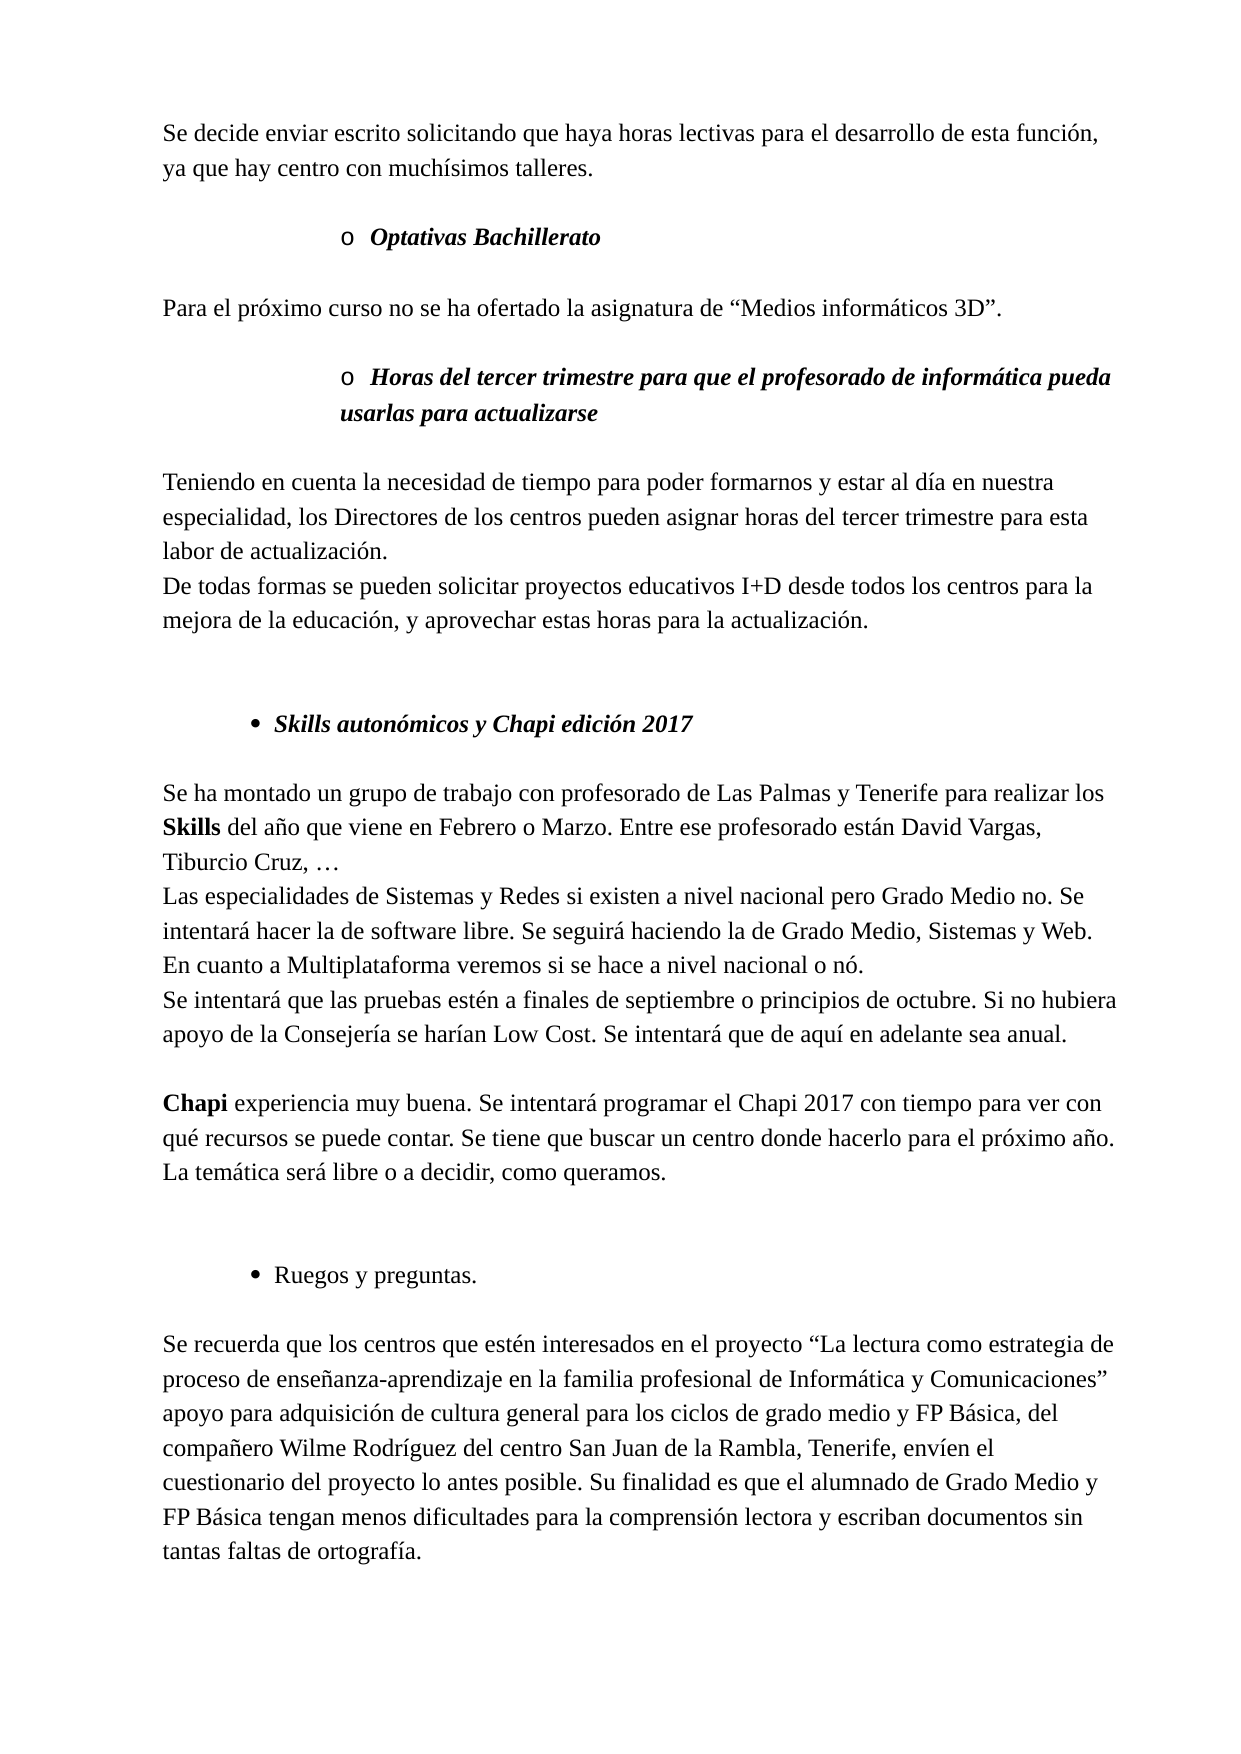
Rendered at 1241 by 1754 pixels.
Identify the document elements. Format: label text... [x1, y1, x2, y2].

text De todas formas se pueden solicitar proyectos educativos I+D desde todos los centros para la mejora de la educación, y aprovechar estas horas para la actualización. [162, 571, 1122, 634]
text o Optativas Bachillerato [340, 222, 1122, 252]
text · Skills autonómicos y Chapi edición 2017 [251, 709, 1122, 738]
text Se recuerda que los centros que estén interesados en el proyecto “La lectura como estrategia de proceso de enseñanza-aprendizaje en la familia profesional de Informática y Comunicaciones” apoyo para adquisición de cultura general para los ciclos de grado medio y FP Básica, del compañero Wilme Rodríguez del centro San Juan de la Rambla, Tenerife, envíen el cuestionario del proyecto lo antes posible. Su finalidad es que el alumnado de Grado Medio y FP Básica tengan menos dificultades para la comprensión lectora y escriban documentos sin tantas faltas de ortografía. [162, 1329, 1122, 1565]
text Chapi experiencia muy buena. Se intentará programar el Chapi 2017 con tiempo para ver con qué recursos se puede contar. Se tiene que buscar un centro donde hacerlo para el próximo año. La temática será libre o a decidir, como queramos. [162, 1088, 1122, 1186]
text Se intentará que las pruebas estén a finales de septiembre o principios de octubre. Si no hubiera apoyo de la Consejería se harían Low Cost. Se intentará que de aquí en adelante sea anual. [162, 985, 1122, 1048]
text Se ha montado un grupo de trabajo con profesorado de Las Palmas y Tenerife para realizar los Skills del año que viene en Febrero o Marzo. Entre ese profesorado están David Vargas, Tiburcio Cruz, … [162, 778, 1122, 876]
text · Ruegos y preguntas. [251, 1261, 1122, 1289]
text Teniendo en cuenta la necesidad de tiempo para poder formarnos y estar al día en nuestra especialidad, los Directores de los centros pueden asignar horas del tercer trimestre para esta labor de actualización. [162, 467, 1122, 565]
text o Horas del tercer trimestre para que el profesorado de informática pueda usarlas para actualizarse [340, 362, 1122, 427]
text Las especialidades de Sistemas y Redes si existen a nivel nacional pero Grado Medio no. Se intentará hacer la de software libre. Se seguirá haciendo la de Grado Medio, Sistemas y Web. En cuanto a Multiplataforma veremos si se hace a nivel nacional o nó. [162, 881, 1122, 979]
text Para el próximo curso no se ha ofertado la asignatura de “Medios informáticos 3D”. [162, 293, 1122, 322]
text Se decide enviar escrito solicitando que haya horas lectivas para el desarrollo de esta función, ya que hay centro con muchísimos talleres. [162, 118, 1122, 181]
